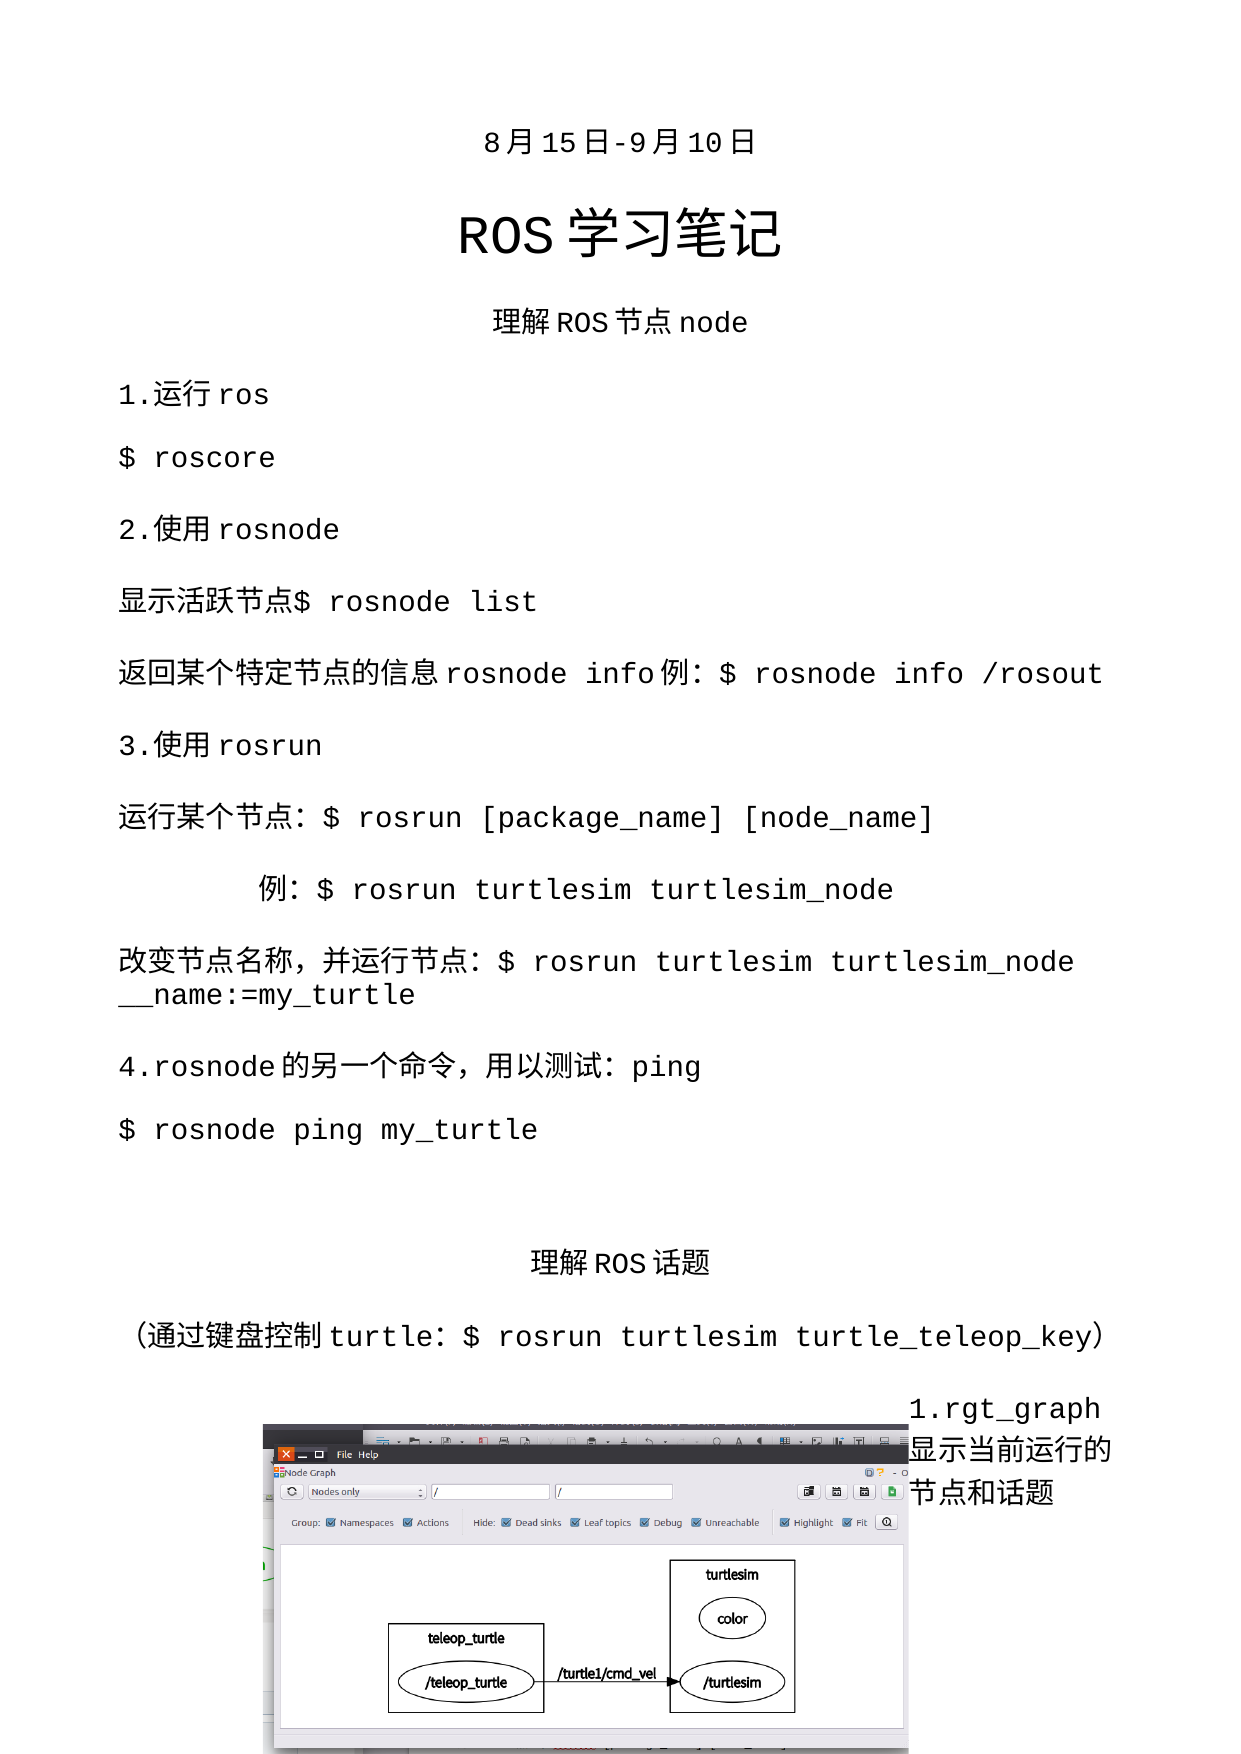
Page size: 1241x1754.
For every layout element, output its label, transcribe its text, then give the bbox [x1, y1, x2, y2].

text （通过键盘控制turtle：$ rosrun turtlesim turtle_teleop_key） [118, 1312, 1122, 1355]
text ROS学习笔记 [118, 190, 1122, 269]
text 理解ROS节点node [118, 299, 1122, 341]
text $ roscore [118, 443, 1122, 476]
text 运行某个节点：$ rosrun [package_name] [node_name] [118, 794, 1122, 836]
text 显示活跃节点$ rosnode list [118, 577, 1122, 620]
text $ rosnode ping my_turtle [118, 1115, 1122, 1148]
text 8月15日-9月10日 [118, 118, 1122, 161]
text 2.使用rosnode [118, 505, 1122, 548]
text 4.rosnode的另一个命令，用以测试：ping [118, 1043, 1122, 1086]
text 1.运行ros [118, 371, 1122, 413]
text 例：$ rosrun turtlesim turtlesim_node [118, 866, 1122, 908]
text 返回某个特定节点的信息rosnode info例：$ rosnode info /rosout [118, 649, 1122, 692]
text 3.使用rosrun [118, 722, 1122, 764]
text 1.rgt_graph显示当前运行的节点和话题 [118, 1384, 1122, 1511]
text 理解ROS话题 [118, 1240, 1122, 1283]
text 改变节点名称，并运行节点：$ rosrun turtlesim turtlesim_node __name:=my_turtle [118, 938, 1122, 1013]
picture [749, 1424, 909, 1752]
